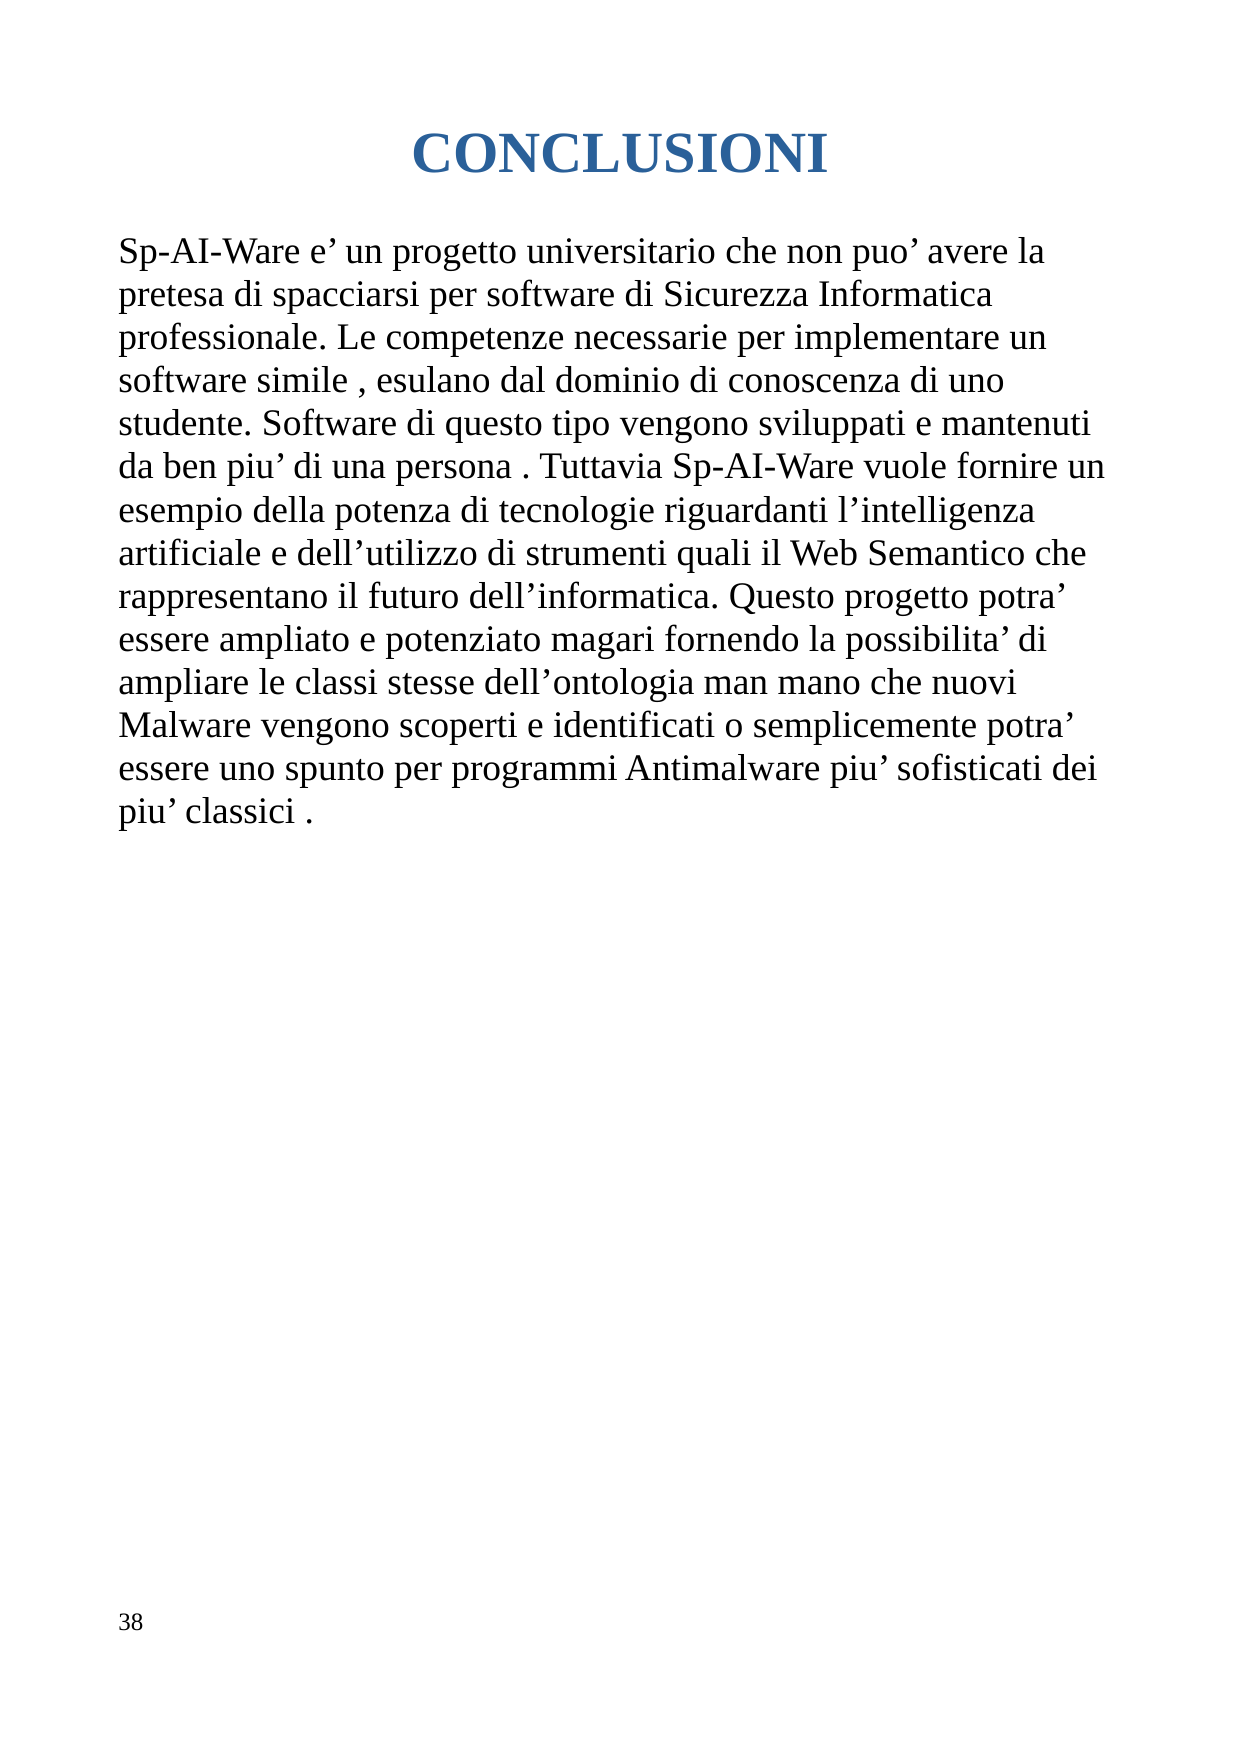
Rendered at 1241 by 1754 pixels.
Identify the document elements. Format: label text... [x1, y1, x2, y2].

text CONCLUSIONI [118, 118, 1122, 185]
text Sp-AI-Ware e’ un progetto universitario che non puo’ avere la pretesa di spacciarsi per software di Sicurezza Informatica professionale. Le competenze necessarie per implementare un software simile , esulano dal dominio di conoscenza di uno studente. Software di questo tipo vengono sviluppati e mantenuti da ben piu’ di una persona . Tuttavia Sp-AI-Ware vuole fornire un esempio della potenza di tecnologie riguardanti l’intelligenza artificiale e dell’utilizzo di strumenti quali il Web Semantico che rappresentano il futuro dell’informatica. Questo progetto potra’ essere ampliato e potenziato magari fornendo la possibilita’ di ampliare le classi stesse dell’ontologia man mano che nuovi Malware vengono scoperti e identificati o semplicemente potra’ essere uno spunto per programmi Antimalware piu’ sofisticati dei piu’ classici . [118, 228, 1122, 832]
